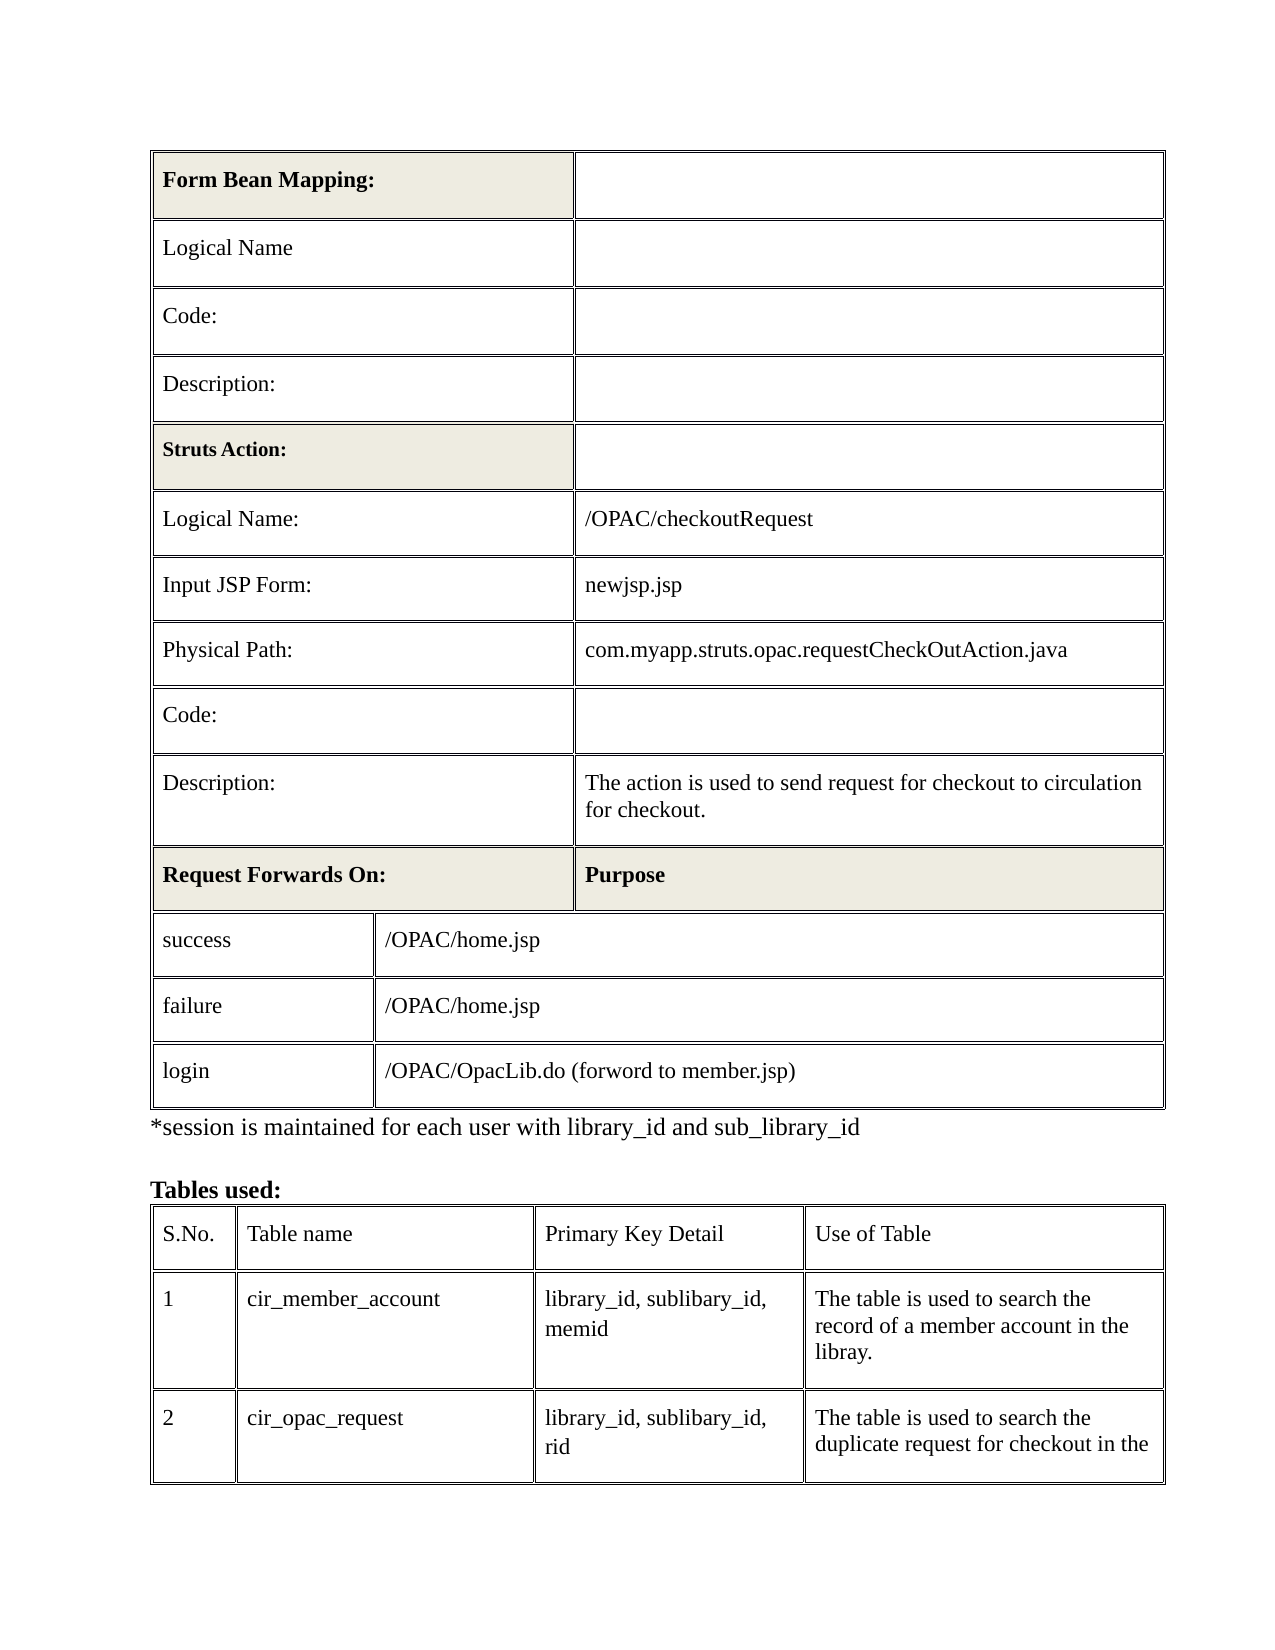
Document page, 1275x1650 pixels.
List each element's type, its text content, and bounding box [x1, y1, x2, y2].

table_cell [576, 289, 1163, 353]
table_cell cir_member_account [238, 1273, 533, 1387]
table_cell [576, 357, 1163, 421]
table_cell success [154, 914, 373, 976]
table_header S.No. [154, 1207, 235, 1269]
table_cell Struts Action: [154, 425, 573, 489]
table_cell The table is used to search the record of a member account in the libray. [806, 1273, 1163, 1387]
table_cell Code: [154, 689, 573, 753]
table_cell /OPAC/home.jsp [376, 914, 1163, 976]
table_cell library_id, sublibary_id, memid [536, 1273, 803, 1387]
table_cell [576, 221, 1163, 286]
table_header Primary Key Detail [536, 1207, 803, 1269]
table_cell /OPAC/OpacLib.do (forword to member.jsp) [376, 1045, 1163, 1107]
table_cell 2 [154, 1391, 235, 1482]
text Tables used: [150, 1175, 1125, 1204]
table_cell [576, 425, 1163, 489]
table_cell [576, 689, 1163, 753]
table_cell Description: [154, 756, 573, 845]
table_cell failure [154, 979, 373, 1041]
table_cell 1 [154, 1273, 235, 1387]
table_header [576, 153, 1163, 218]
table_cell Logical Name: [154, 492, 573, 554]
table_header Use of Table [806, 1207, 1163, 1269]
table_cell newjsp.jsp [576, 558, 1163, 620]
table_cell /OPAC/home.jsp [376, 979, 1163, 1041]
text *session is maintained for each user with library_id and sub_library_id [150, 1112, 1125, 1141]
table_cell Description: [154, 357, 573, 421]
table_cell The action is used to send request for checkout to circulation for checkout. [576, 756, 1163, 845]
table_cell Code: [154, 289, 573, 353]
table_cell Purpose [576, 848, 1163, 910]
table_cell Logical Name [154, 221, 573, 286]
table_cell /OPAC/checkoutRequest [576, 492, 1163, 554]
table_cell cir_opac_request [238, 1391, 533, 1482]
table_header Table name [238, 1207, 533, 1269]
table_cell library_id, sublibary_id, rid [536, 1391, 803, 1482]
table_cell Physical Path: [154, 623, 573, 685]
table_cell Input JSP Form: [154, 558, 573, 620]
table_cell login [154, 1045, 373, 1107]
table_cell Request Forwards On: [154, 848, 573, 910]
table_cell The table is used to search the duplicate request for checkout in the [806, 1391, 1163, 1482]
table_cell com.myapp.struts.opac.requestCheckOutAction.java [576, 623, 1163, 685]
table_header Form Bean Mapping: [154, 153, 573, 218]
